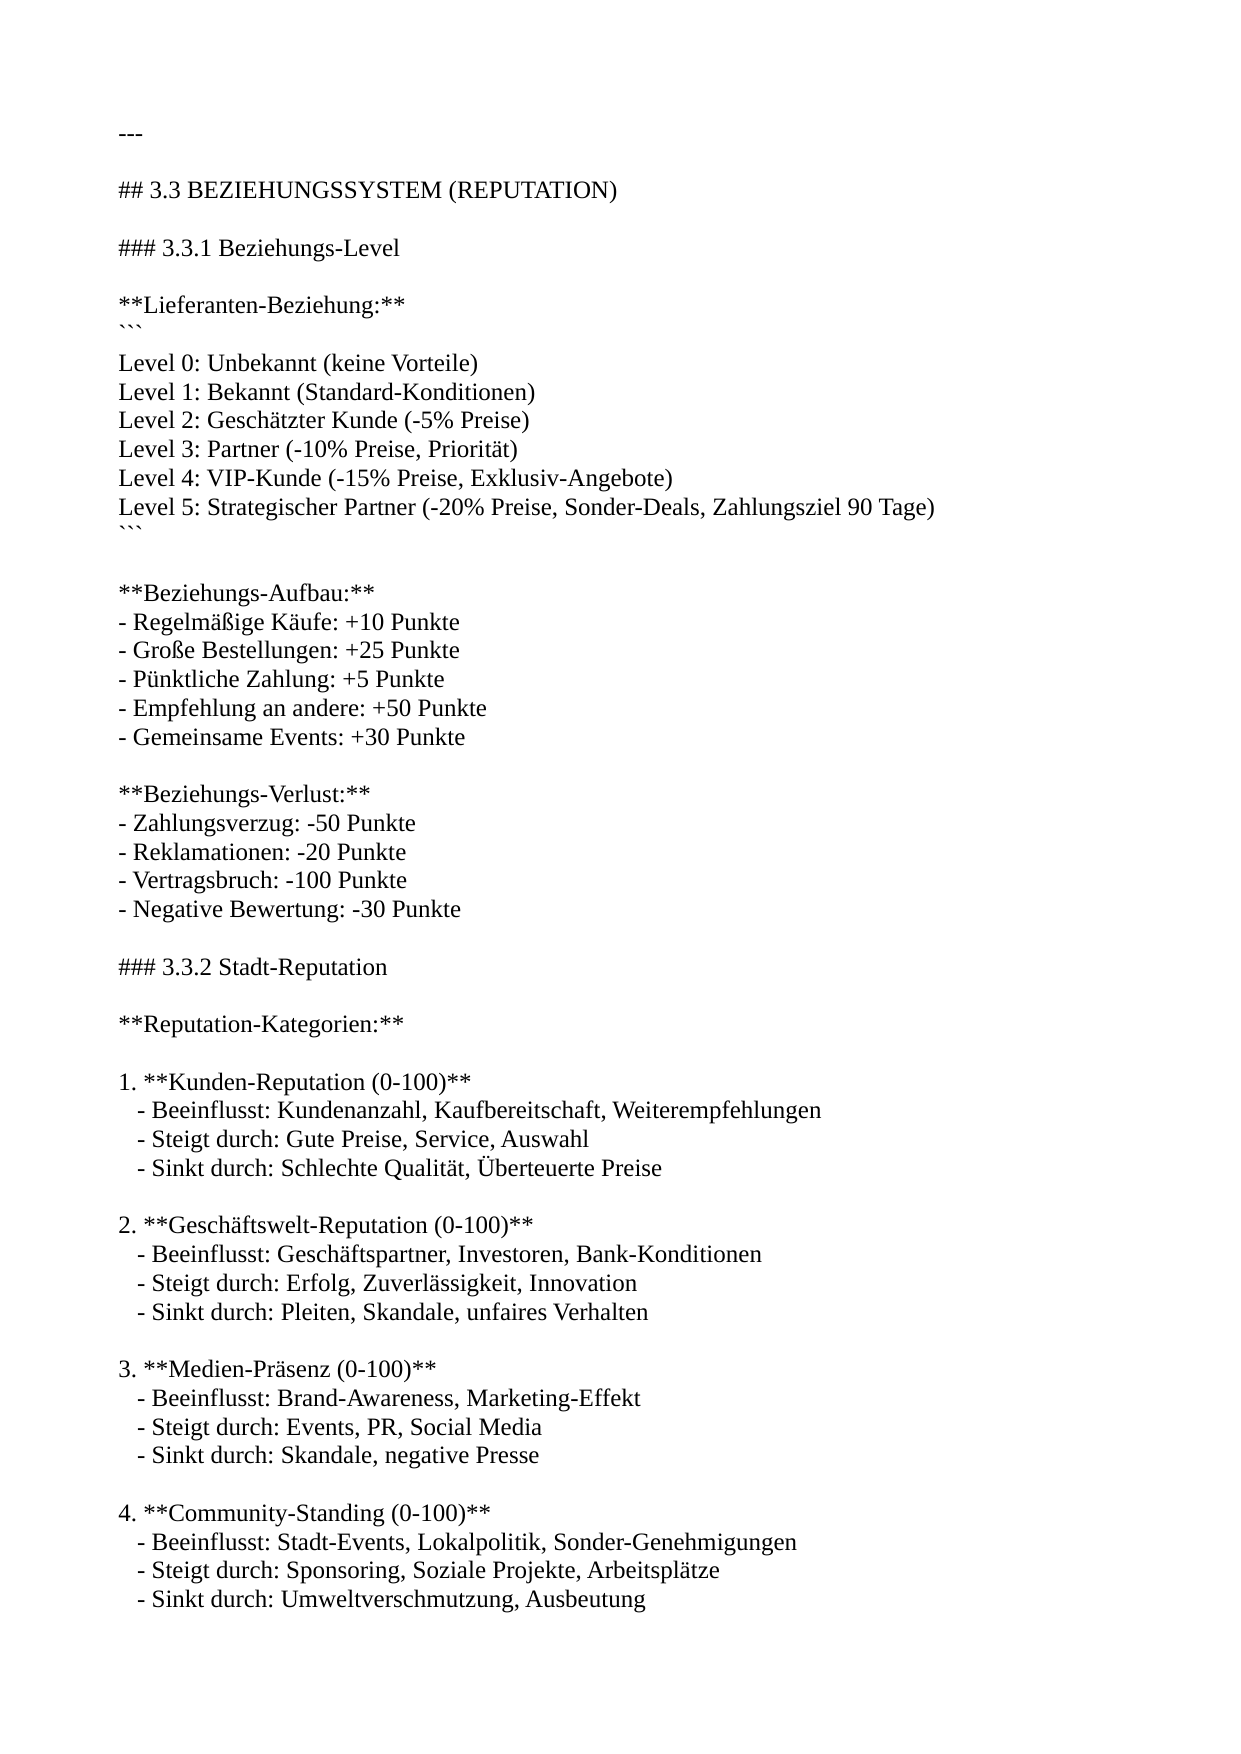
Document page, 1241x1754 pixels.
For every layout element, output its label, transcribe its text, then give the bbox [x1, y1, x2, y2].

text --- ## 3.3 BEZIEHUNGSSYSTEM (REPUTATION) ### 3.3.1 Beziehungs-Level **Lieferanten-Beziehung:** ``` Level 0: Unbekannt (keine Vorteile) Level 1: Bekannt (Standard-Konditionen) Level 2: Geschätzter Kunde (-5% Preise) Level 3: Partner (-10% Preise, Priorität) Level 4: VIP-Kunde (-15% Preise, Exklusiv-Angebote) Level 5: Strategischer Partner (-20% Preise, Sonder-Deals, Zahlungsziel 90 Tage) ``` **Beziehungs-Aufbau:** - Regelmäßige Käufe: +10 Punkte - Große Bestellungen: +25 Punkte - Pünktliche Zahlung: +5 Punkte - Empfehlung an andere: +50 Punkte - Gemeinsame Events: +30 Punkte **Beziehungs-Verlust:** - Zahlungsverzug: -50 Punkte - Reklamationen: -20 Punkte - Vertragsbruch: -100 Punkte - Negative Bewertung: -30 Punkte ### 3.3.2 Stadt-Reputation **Reputation-Kategorien:** 1. **Kunden-Reputation (0-100)** - Beeinflusst: Kundenanzahl, Kaufbereitschaft, Weiterempfehlungen - Steigt durch: Gute Preise, Service, Auswahl - Sinkt durch: Schlechte Qualität, Überteuerte Preise 2. **Geschäftswelt-Reputation (0-100)** - Beeinflusst: Geschäftspartner, Investoren, Bank-Konditionen - Steigt durch: Erfolg, Zuverlässigkeit, Innovation - Sinkt durch: Pleiten, Skandale, unfaires Verhalten 3. **Medien-Präsenz (0-100)** - Beeinflusst: Brand-Awareness, Marketing-Effekt - Steigt durch: Events, PR, Social Media - Sinkt durch: Skandale, negative Presse 4. **Community-Standing (0-100)** - Beeinflusst: Stadt-Events, Lokalpolitik, Sonder-Genehmigungen - Steigt durch: Sponsoring, Soziale Projekte, Arbeitsplätze - Sinkt durch: Umweltverschmutzung, Ausbeutung [118, 118, 1122, 1613]
